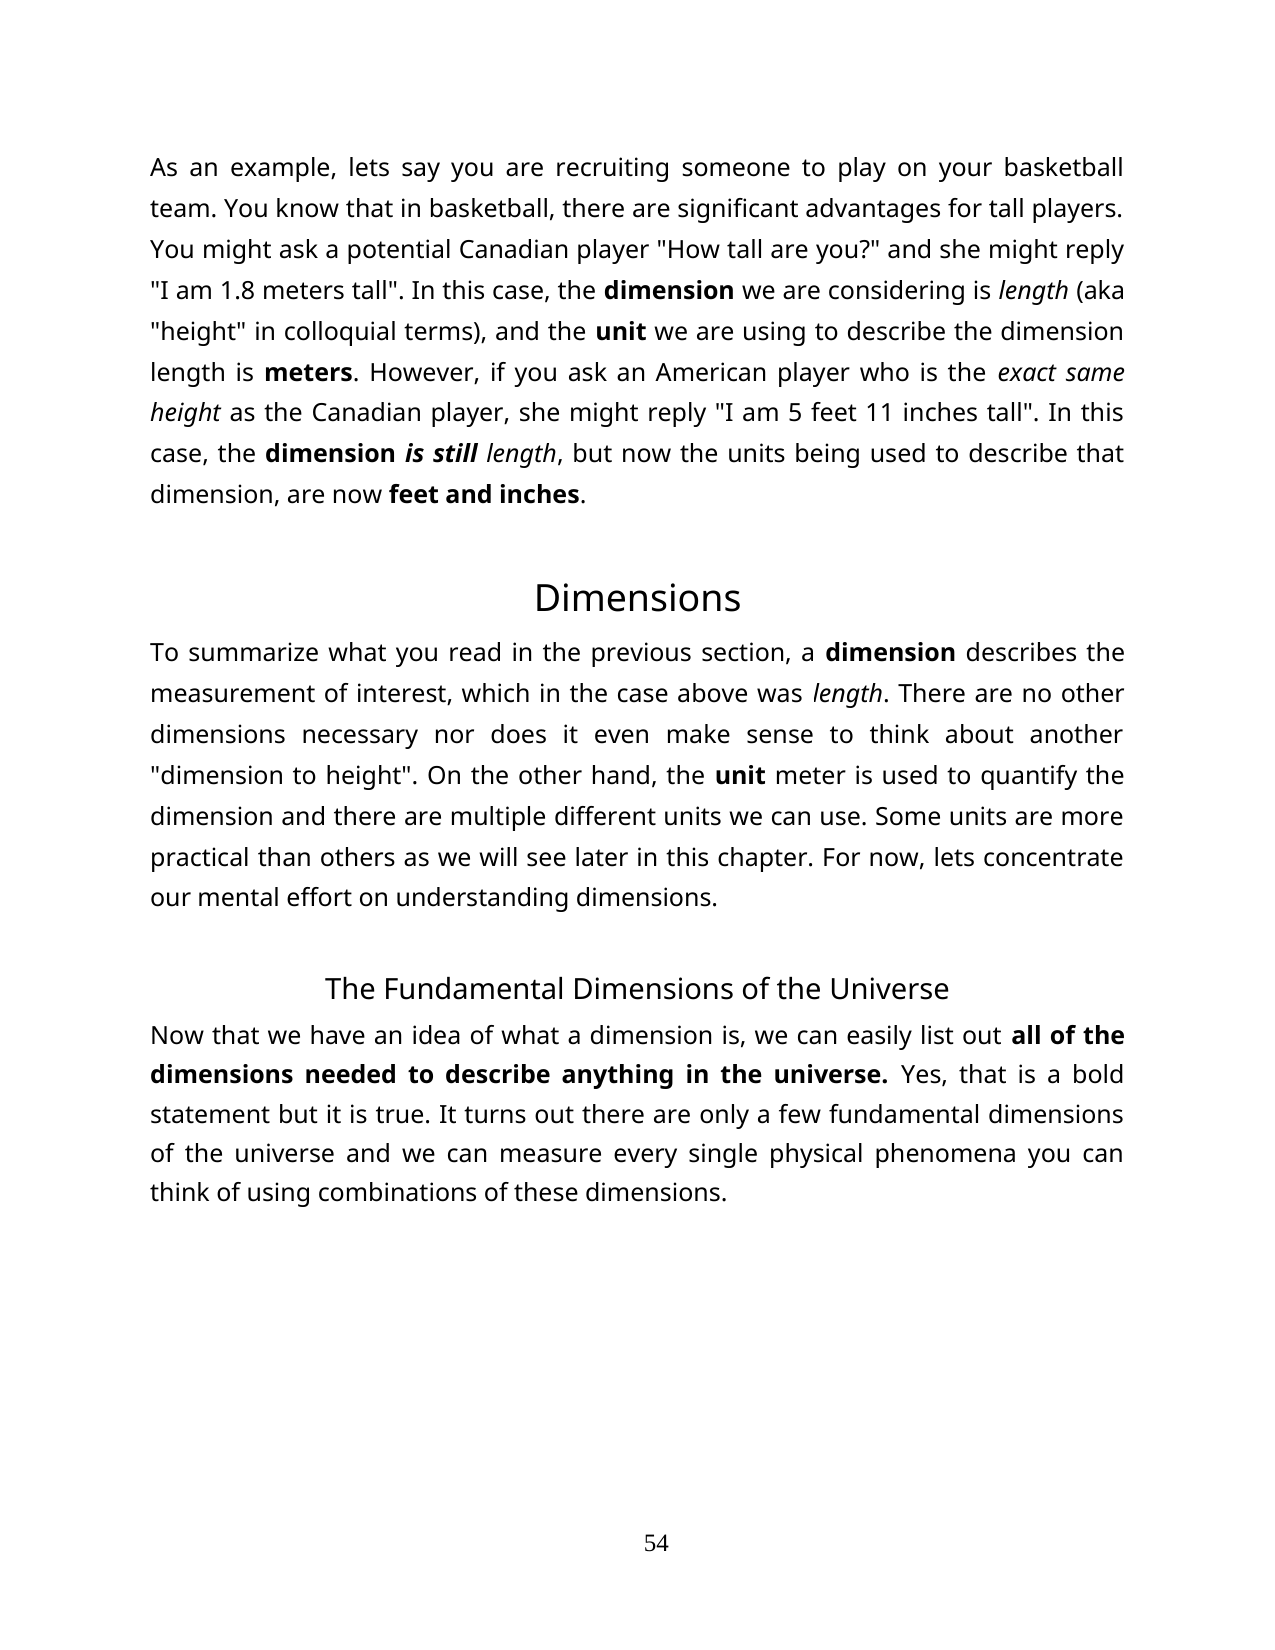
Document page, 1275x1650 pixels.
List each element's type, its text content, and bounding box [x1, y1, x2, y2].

text As an example, lets say you are recruiting someone to play on your basketball team. You know that in basketball, there are significant advantages for tall players. You might ask a potential Canadian player "How tall are you?" and she might reply "I am 1.8 meters tall". In this case, the dimension we are considering is length (aka "height" in colloquial terms), and the unit we are using to describe the dimension length is meters. However, if you ask an American player who is the exact same height as the Canadian player, she might reply "I am 5 feet 11 inches tall". In this case, the dimension is still length, but now the units being used to describe that dimension, are now feet and inches. [150, 150, 1125, 511]
subtitle Dimensions [150, 571, 1125, 622]
subtitle The Fundamental Dimensions of the Universe [150, 968, 1125, 1008]
text To summarize what you read in the previous section, a dimension describes the measurement of interest, which in the case above was length. There are no other dimensions necessary nor does it even make sense to think about another "dimension to height". On the other hand, the unit meter is used to quantify the dimension and there are multiple different units we can use. Some units are more practical than others as we will see later in this chapter. For now, lets concentrate our mental effort on understanding dimensions. [150, 635, 1125, 914]
text Now that we have an idea of what a dimension is, we can easily list out all of the dimensions needed to describe anything in the universe. Yes, that is a bold statement but it is true. It turns out there are only a few fundamental dimensions of the universe and we can measure every single physical phenomena you can think of using combinations of these dimensions. [150, 1018, 1125, 1209]
